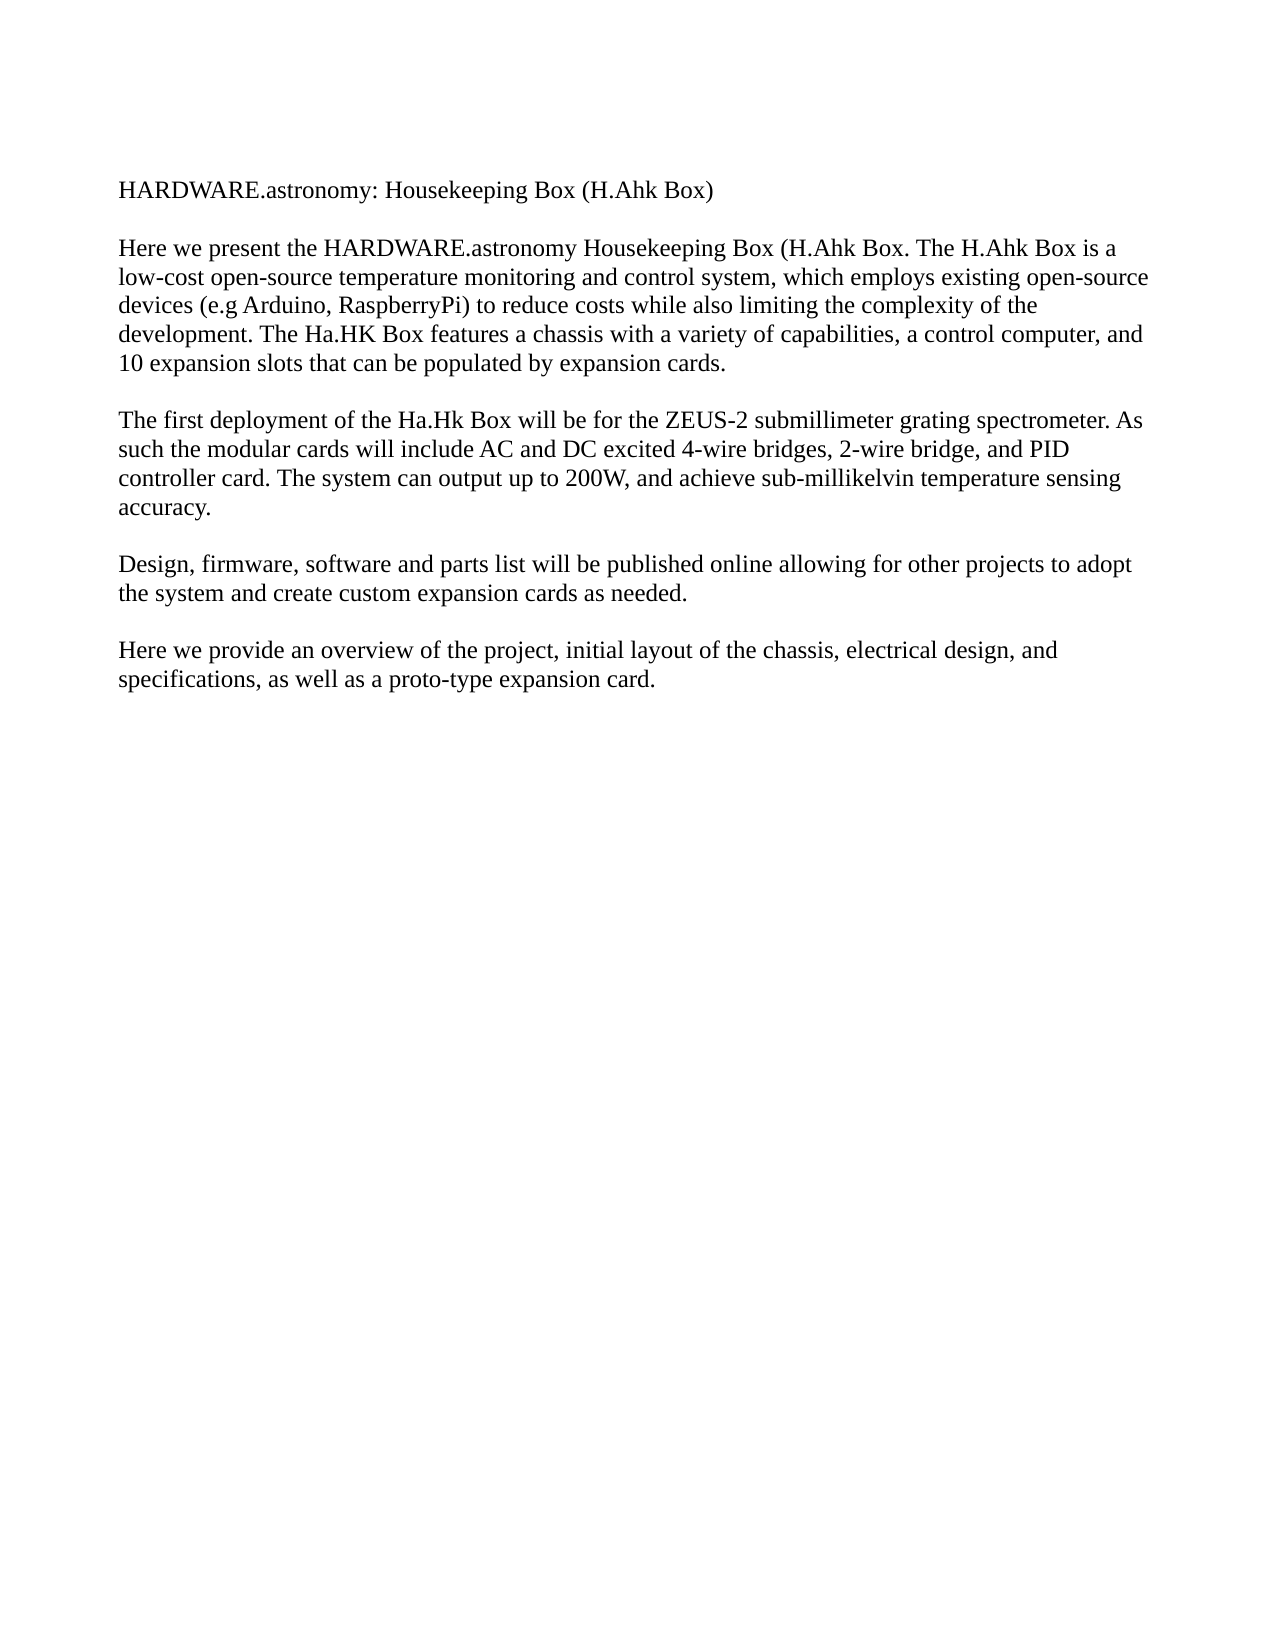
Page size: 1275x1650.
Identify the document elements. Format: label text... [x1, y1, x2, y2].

text The first deployment of the Ha.Hk Box will be for the ZEUS-2 submillimeter grating spectrometer. As such the modular cards will include AC and DC excited 4-wire bridges, 2-wire bridge, and PID controller card. The system can output up to 200W, and achieve sub-millikelvin temperature sensing accuracy. [118, 406, 1157, 521]
text Here we present the HARDWARE.astronomy Housekeeping Box (H.Ahk Box. The H.Ahk Box is a low-cost open-source temperature monitoring and control system, which employs existing open-source devices (e.g Arduino, RaspberryPi) to reduce costs while also limiting the complexity of the development. The Ha.HK Box features a chassis with a variety of capabilities, a control computer, and 10 expansion slots that can be populated by expansion cards. [118, 233, 1157, 377]
text HARDWARE.astronomy: Housekeeping Box (H.Ahk Box) [118, 176, 1157, 204]
text Here we provide an overview of the project, initial layout of the chassis, electrical design, and specifications, as well as a proto-type expansion card. [118, 636, 1157, 693]
text Design, firmware, software and parts list will be published online allowing for other projects to adopt the system and create custom expansion cards as needed. [118, 549, 1157, 607]
